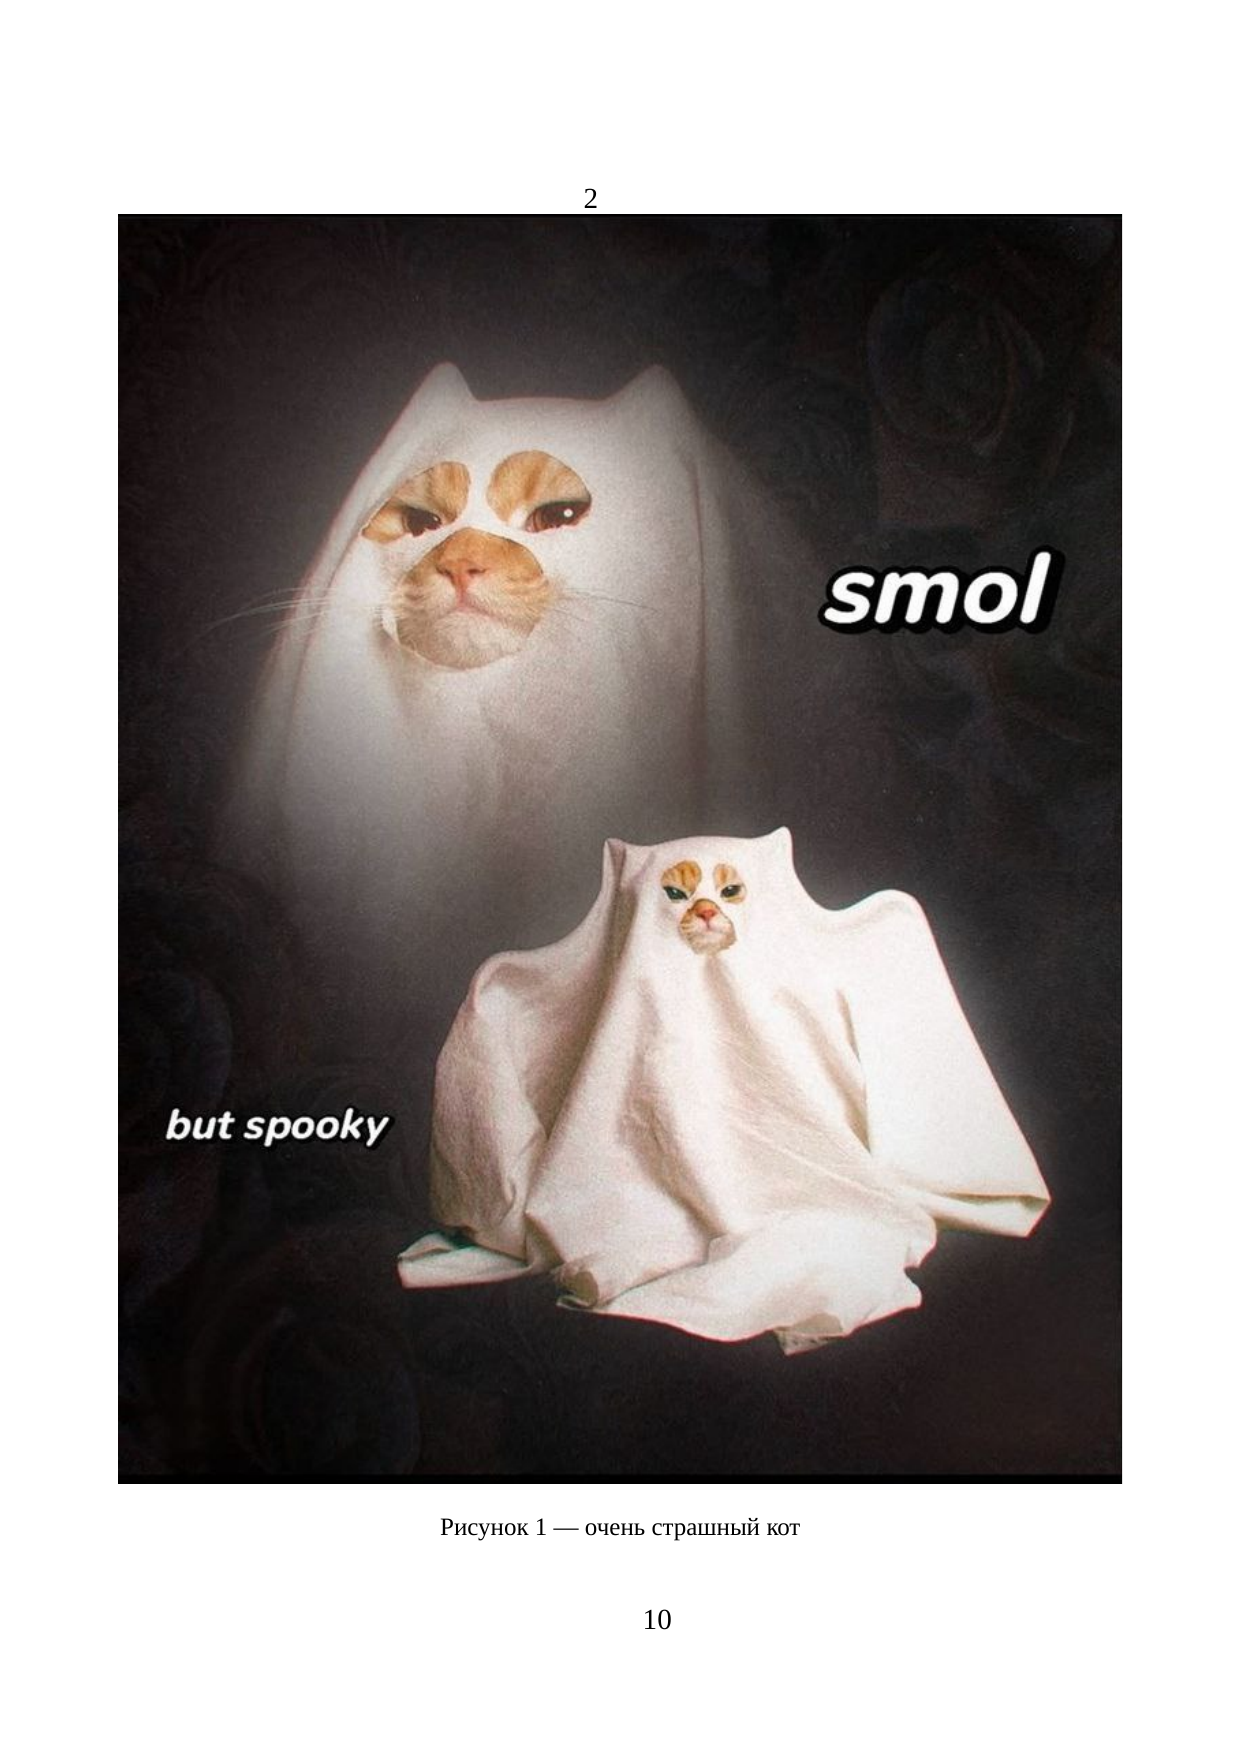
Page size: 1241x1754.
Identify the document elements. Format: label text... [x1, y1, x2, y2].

text Рисунок 1 — очень страшный кот [118, 1512, 1122, 1541]
picture [118, 214, 1123, 1484]
